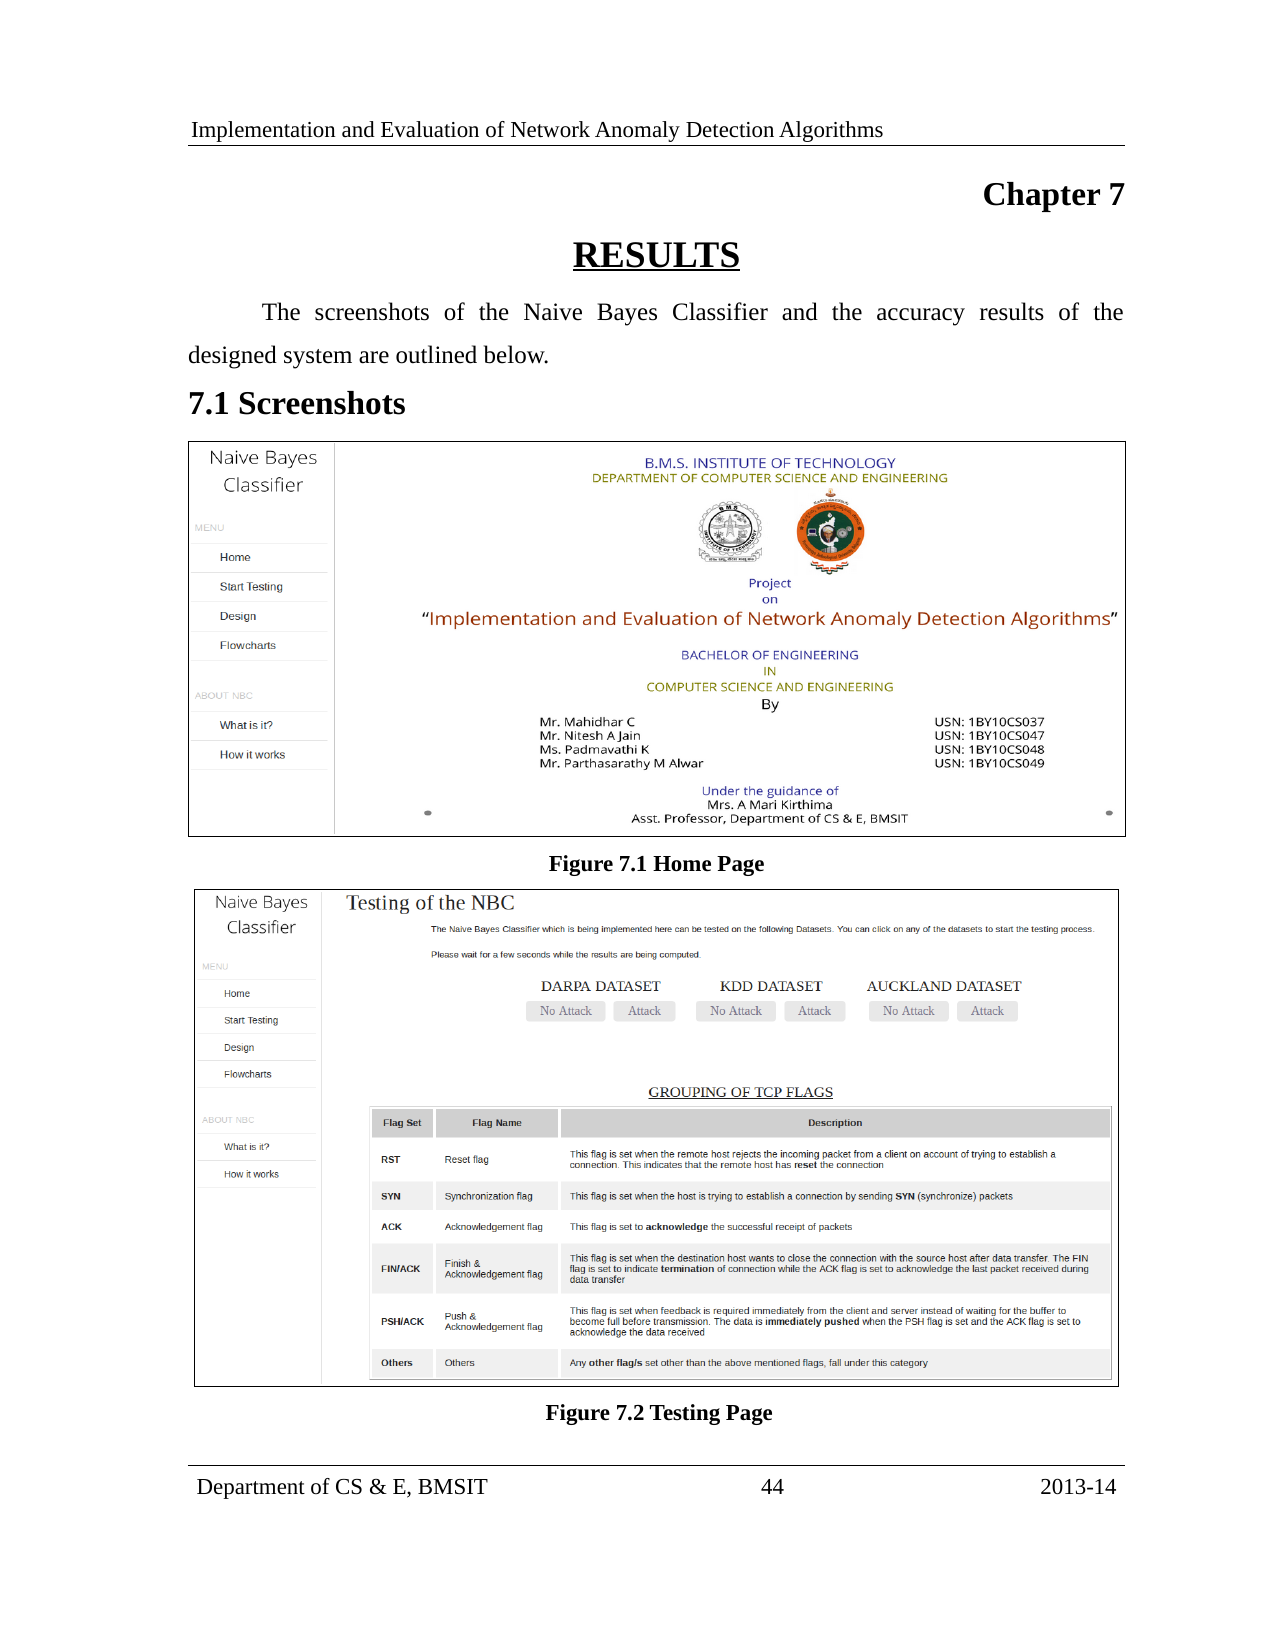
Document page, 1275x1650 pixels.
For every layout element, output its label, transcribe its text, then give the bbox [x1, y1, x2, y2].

text [189, 442, 1125, 836]
text Figure 7.2 Testing Page [188, 901, 1125, 1426]
picture [197, 892, 1116, 1384]
text Chapter 7 [188, 174, 1125, 213]
text Figure 7.1 Home Page [188, 837, 1125, 876]
subtitle 7.1 Screenshots [188, 383, 1125, 421]
title RESULTS [188, 232, 1125, 275]
text The screenshots of the Naive Bayes Classifier and the accuracy results of the designed system are outlined below. [188, 297, 1125, 369]
picture [190, 443, 1122, 834]
